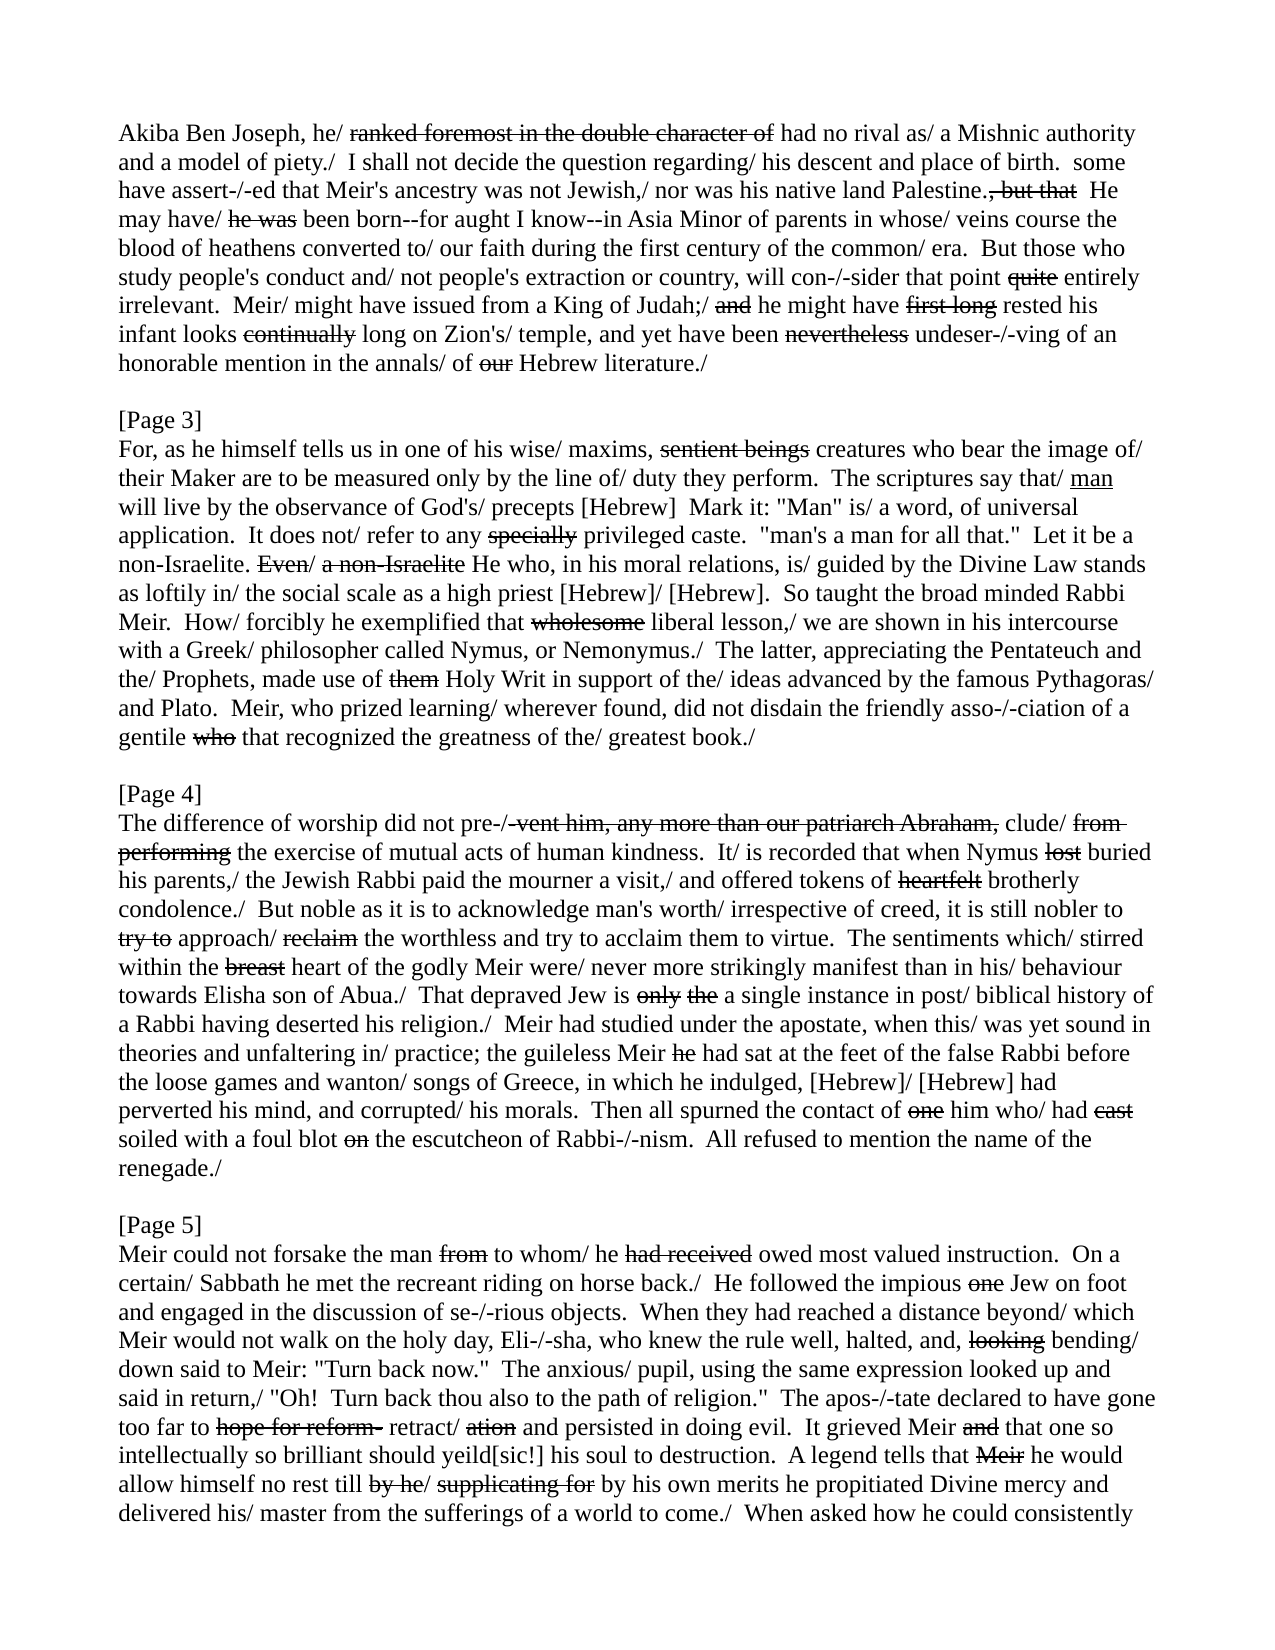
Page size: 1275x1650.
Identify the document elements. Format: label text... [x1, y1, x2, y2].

text Akiba Ben Joseph, he/ ranked foremost in the double character of had no rival as/ a Mishnic authority and a model of piety./ I shall not decide the question regarding/ his descent and place of birth. some have assert-/-ed that Meir's ancestry was not Jewish,/ nor was his native land Palestine., but that He may have/ he was been born--for aught I know--in Asia Minor of parents in whose/ veins course the blood of heathens converted to/ our faith during the first century of the common/ era. But those who study people's conduct and/ not people's extraction or country, will con-/-sider that point quite entirely irrelevant. Meir/ might have issued from a King of Judah;/ and he might have first long rested his infant looks continually long on Zion's/ temple, and yet have been nevertheless undeser-/-ving of an honorable mention in the annals/ of our Hebrew literature./ [118, 118, 1157, 377]
text [Page 4] [118, 779, 1157, 808]
text The difference of worship did not pre-/-vent him, any more than our patriarch Abraham, clude/ from performing the exercise of mutual acts of human kindness. It/ is recorded that when Nymus lost buried his parents,/ the Jewish Rabbi paid the mourner a visit,/ and offered tokens of heartfelt brotherly condolence./ But noble as it is to acknowledge man's worth/ irrespective of creed, it is still nobler to try to approach/ reclaim the worthless and try to acclaim them to virtue. The sentiments which/ stirred within the breast heart of the godly Meir were/ never more strikingly manifest than in his/ behaviour towards Elisha son of Abua./ That depraved Jew is only the a single instance in post/ biblical history of a Rabbi having deserted his religion./ Meir had studied under the apostate, when this/ was yet sound in theories and unfaltering in/ practice; the guileless Meir he had sat at the feet of the false Rabbi before the loose games and wanton/ songs of Greece, in which he indulged, [Hebrew]/ [Hebrew] had perverted his mind, and corrupted/ his morals. Then all spurned the contact of one him who/ had cast soiled with a foul blot on the escutcheon of Rabbi-/-nism. All refused to mention the name of the renegade./ [118, 808, 1157, 1182]
text Meir could not forsake the man from to whom/ he had received owed most valued instruction. On a certain/ Sabbath he met the recreant riding on horse back./ He followed the impious one Jew on foot and engaged in the discussion of se-/-rious objects. When they had reached a distance beyond/ which Meir would not walk on the holy day, Eli-/-sha, who knew the rule well, halted, and, looking bending/ down said to Meir: "Turn back now." The anxious/ pupil, using the same expression looked up and said in return,/ "Oh! Turn back thou also to the path of religion." The apos-/-tate declared to have gone too far to hope for reform- retract/ ation and persisted in doing evil. It grieved Meir and that one so intellectually so brilliant should yeild[sic!] his soul to destruction. A legend tells that Meir he would allow himself no rest till by he/ supplicating for by his own merits he propitiated Divine mercy and delivered his/ master from the sufferings of a world to come./ When asked how he could consistently [118, 1239, 1157, 1527]
text For, as he himself tells us in one of his wise/ maxims, sentient beings creatures who bear the image of/ their Maker are to be measured only by the line of/ duty they perform. The scriptures say that/ man will live by the observance of God's/ precepts [Hebrew] Mark it: "Man" is/ a word, of universal application. It does not/ refer to any specially privileged caste. "man's a man for all that." Let it be a non-Israelite. Even/ a non-Israelite He who, in his moral relations, is/ guided by the Divine Law stands as loftily in/ the social scale as a high priest [Hebrew]/ [Hebrew]. So taught the broad minded Rabbi Meir. How/ forcibly he exemplified that wholesome liberal lesson,/ we are shown in his intercourse with a Greek/ philosopher called Nymus, or Nemonymus./ The latter, appreciating the Pentateuch and the/ Prophets, made use of them Holy Writ in support of the/ ideas advanced by the famous Pythagoras/ and Plato. Meir, who prized learning/ wherever found, did not disdain the friendly asso-/-ciation of a gentile who that recognized the greatness of the/ greatest book./ [118, 434, 1157, 751]
text [Page 3] [118, 406, 1157, 434]
text [Page 5] [118, 1211, 1157, 1239]
